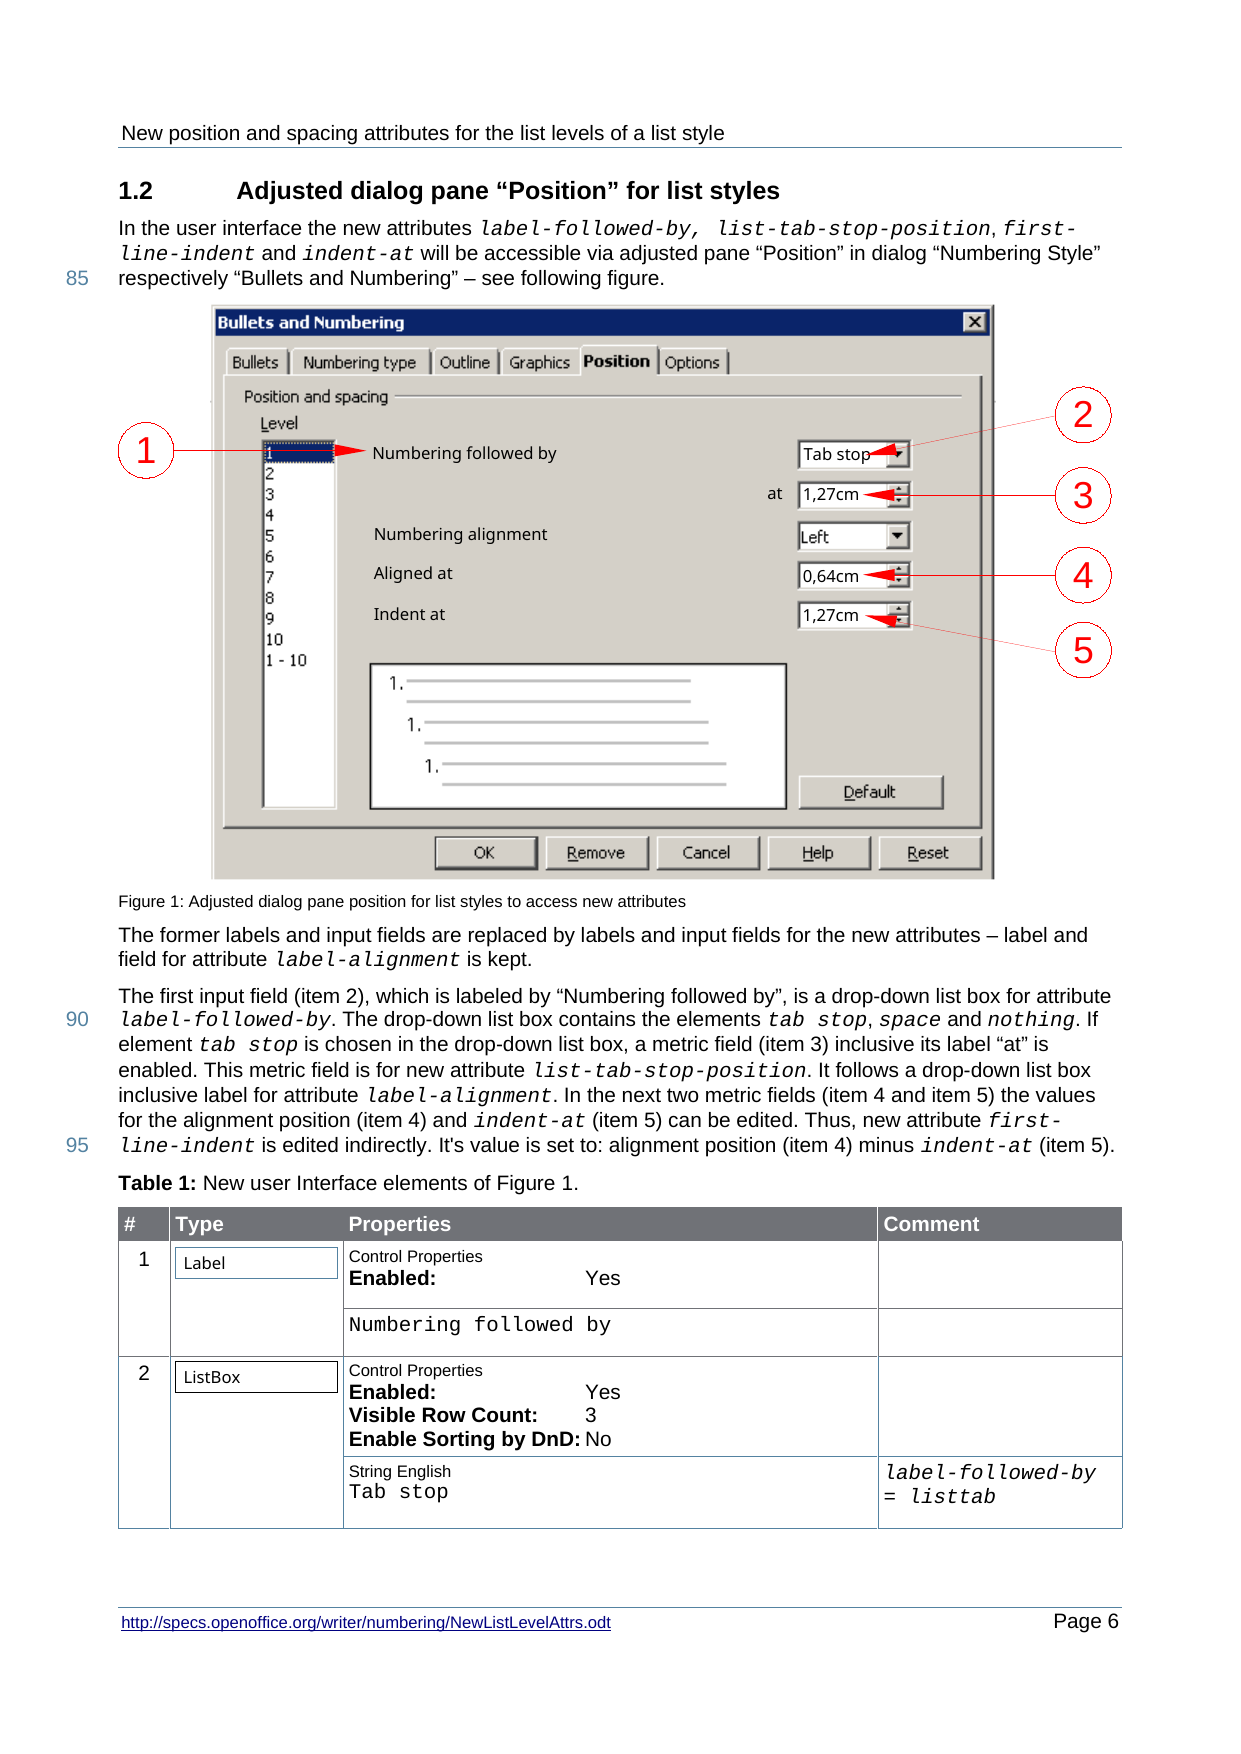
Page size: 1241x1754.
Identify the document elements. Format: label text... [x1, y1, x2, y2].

table_cell Numbering followed by [344, 1309, 877, 1356]
table_header Type [170, 1207, 343, 1241]
table_header Comment [878, 1207, 1122, 1241]
table_header Control Properties Enabled: Yes Visible Row Count: 3 Enable Sorting by DnD: No [344, 1357, 877, 1456]
table_cell [171, 1357, 343, 1528]
table_cell 1 [119, 1241, 169, 1356]
table_header Properties [343, 1207, 877, 1241]
text In the user interface the new attributes label-followed-by, list-tab-stop-position, first-line-indent and indent-at will be accessible via adjusted pane “Position” in dialog “Numbering Style” respectively “Bullets and Numbering” – see following figure. [118, 216, 1122, 290]
table_cell [171, 1241, 343, 1356]
table_header [879, 1357, 1122, 1456]
text Figure 1: Adjusted dialog pane position for list styles to access new attributes [118, 893, 1122, 911]
text The first input field (item 2), which is labeled by “Numbering followed by”, is a drop-down list box for attribute label-followed-by. The drop-down list box contains the elements tab stop, space and nothing. If element tab stop is chosen in the drop-down list box, a metric field (item 3) inclusive its label “at” is enabled. This metric field is for new attribute list-tab-stop-position. It follows a drop-down list box inclusive label for attribute label-alignment. In the next two metric fields (item 4 and item 5) the values for the alignment position (item 4) and indent-at (item 5) can be edited. Thus, new attribute first-line-indent is edited indirectly. It's value is set to: alignment position (item 4) minus indent-at (item 5). [118, 985, 1122, 1158]
table_header Control Properties Enabled: Yes [344, 1241, 877, 1308]
text Table 1: New user Interface elements of Figure 1. [118, 1171, 1122, 1194]
table_header # [118, 1207, 169, 1241]
table_cell [879, 1309, 1122, 1356]
text The former labels and input fields are replaced by labels and input fields for the new attributes – label and field for attribute label-alignment is kept. [118, 924, 1122, 972]
table_cell label-followed-by = listtab [879, 1457, 1122, 1528]
table_header [879, 1241, 1122, 1308]
table_cell String English Tab stop [344, 1457, 877, 1528]
table_cell 2 [119, 1357, 169, 1528]
picture [210, 302, 996, 881]
subtitle Adjusted dialog pane “Position” for list styles [118, 177, 1122, 205]
